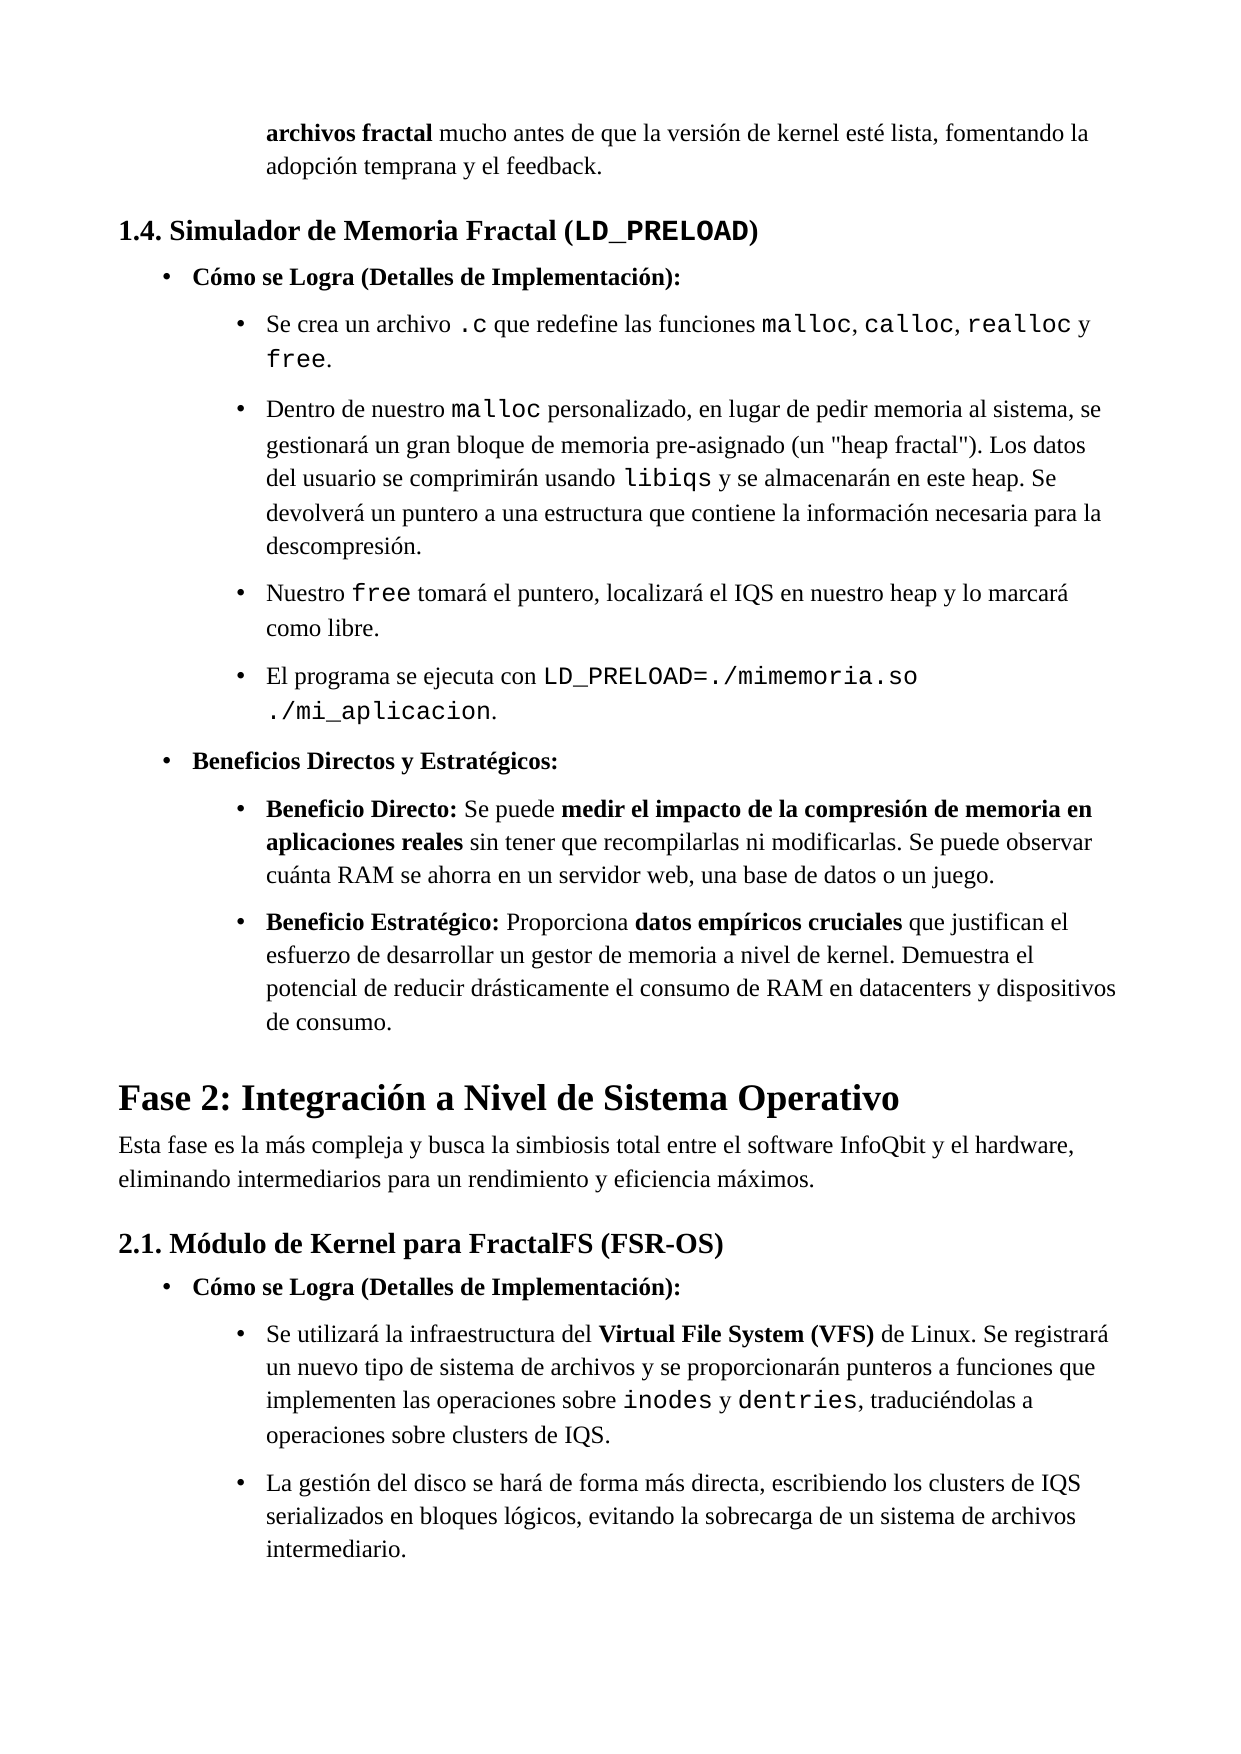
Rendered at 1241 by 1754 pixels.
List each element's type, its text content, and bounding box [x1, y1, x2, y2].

list El programa se ejecuta con LD_PRELOAD=./mimemoria.so ./mi_aplicacion. [236, 661, 1122, 727]
list Dentro de nuestro malloc personalizado, en lugar de pedir memoria al sistema, se gestionará un gran bloque de memoria pre-asignado (un "heap fractal"). Los datos del usuario se comprimirán usando libiqs y se almacenarán en este heap. Se devolverá un puntero a una estructura que contiene la información necesaria para la descompresión. [236, 394, 1122, 559]
list archivos fractal mucho antes de que la versión de kernel esté lista, fomentando la adopción temprana y el feedback. [236, 118, 1122, 180]
subtitle 2.1. Módulo de Kernel para FractalFS (FSR-OS) [118, 1226, 1122, 1259]
list Se utilizará la infraestructura del Virtual File System (VFS) de Linux. Se registrará un nuevo tipo de sistema de archivos y se proporcionarán punteros a funciones que implementen las operaciones sobre inodes y dentries, traduciéndolas a operaciones sobre clusters de IQS. [236, 1319, 1122, 1449]
list Beneficio Estratégico: Proporciona datos empíricos cruciales que justifican el esfuerzo de desarrollar un gestor de memoria a nivel de kernel. Demuestra el potencial de reducir drásticamente el consumo de RAM en datacenters y dispositivos de consumo. [236, 907, 1122, 1035]
list Beneficio Directo: Se puede medir el impacto de la compresión de memoria en aplicaciones reales sin tener que recompilarlas ni modificarlas. Se puede observar cuánta RAM se ahorra en un servidor web, una base de datos o un juego. [236, 794, 1122, 889]
list Beneficios Directos y Estratégicos: [162, 746, 1122, 775]
list Cómo se Logra (Detalles de Implementación): [162, 262, 1122, 291]
list Se crea un archivo .c que redefine las funciones malloc, calloc, realloc y free. [236, 309, 1122, 375]
list La gestión del disco se hará de forma más directa, escribiendo los clusters de IQS serializados en bloques lógicos, evitando la sobrecarga de un sistema de archivos intermediario. [236, 1468, 1122, 1563]
text Esta fase es la más compleja y busca la simbiosis total entre el software InfoQbit y el hardware, eliminando intermediarios para un rendimiento y eficiencia máximos. [118, 1131, 1122, 1192]
list Nuestro free tomará el puntero, localizará el IQS en nuestro heap y lo marcará como libre. [236, 578, 1122, 642]
list Cómo se Logra (Detalles de Implementación): [162, 1272, 1122, 1301]
subtitle Fase 2: Integración a Nivel de Sistema Operativo [118, 1075, 1122, 1118]
subtitle 1.4. Simulador de Memoria Fractal (LD_PRELOAD) [118, 213, 1122, 249]
